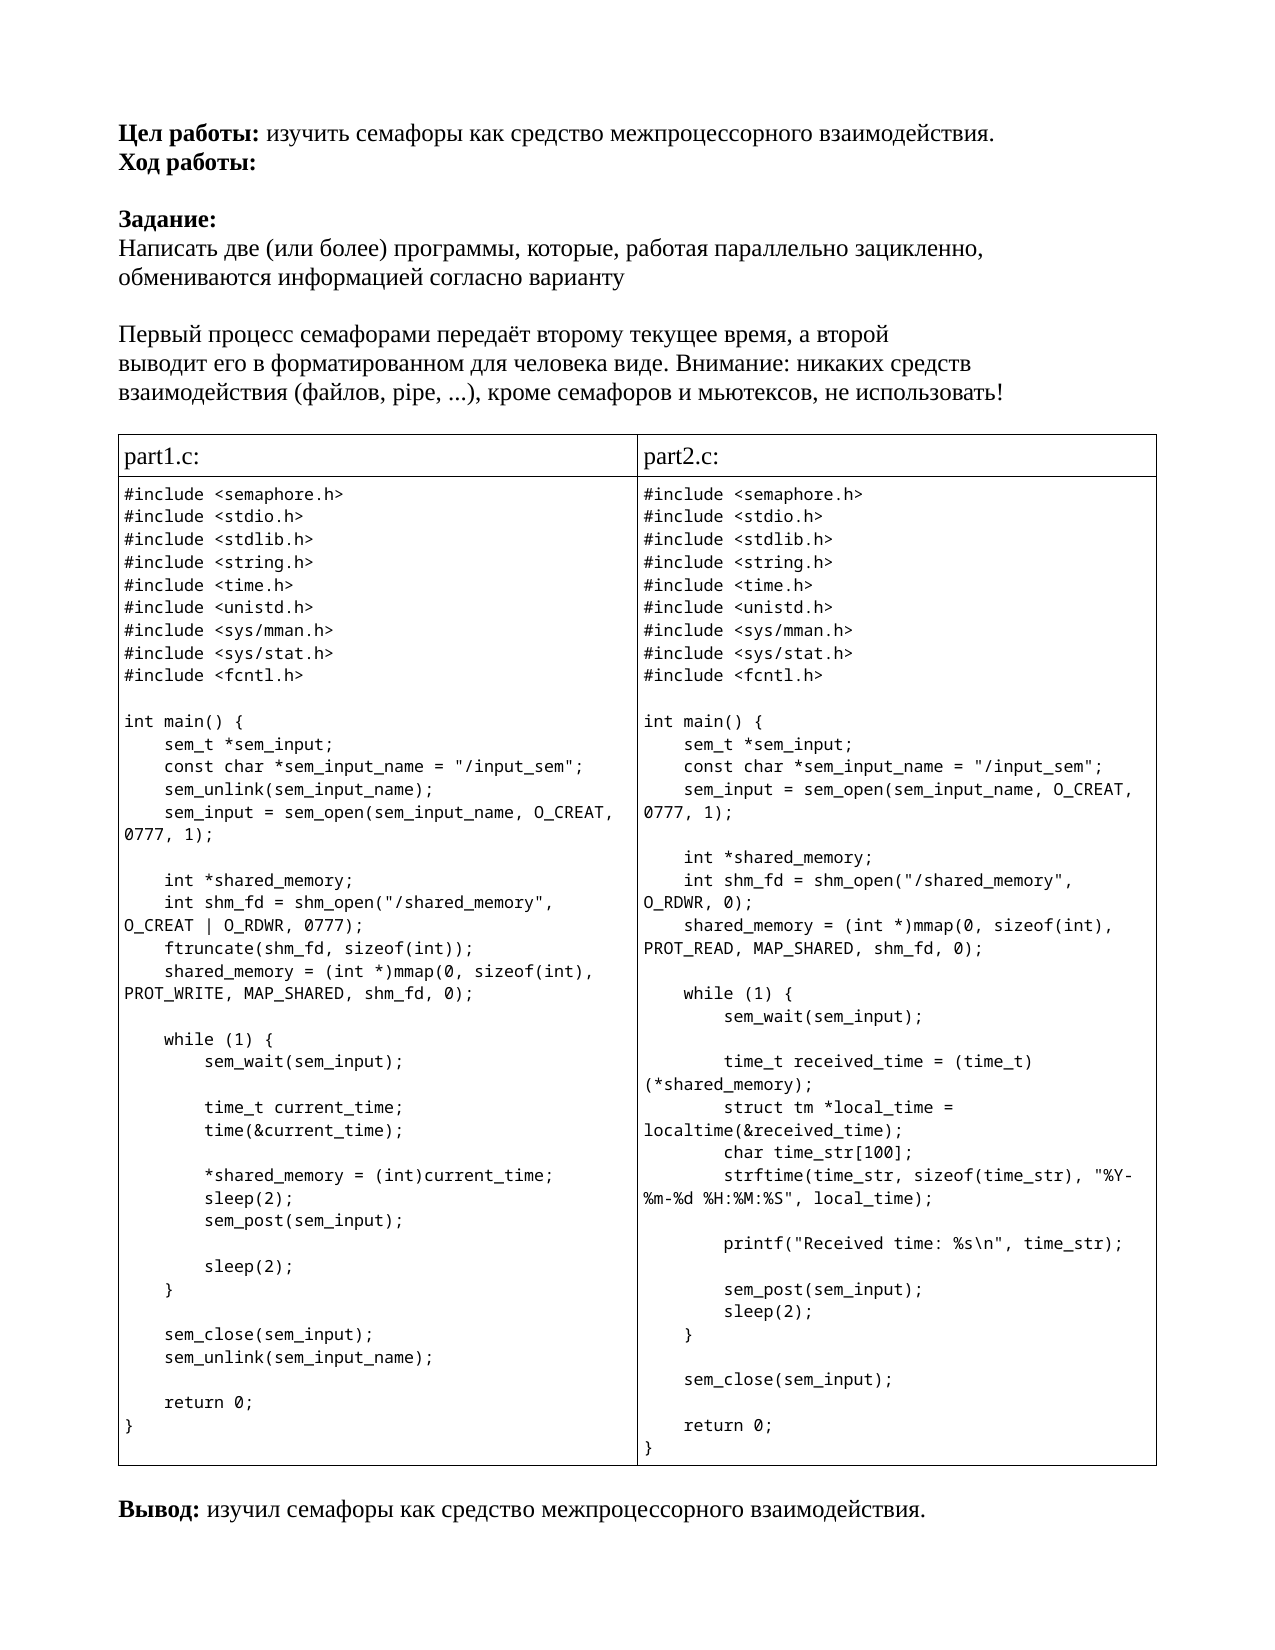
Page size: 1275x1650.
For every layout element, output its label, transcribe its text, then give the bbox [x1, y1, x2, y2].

text Написать две (или более) программы, которые, работая параллельно зацикленно, [118, 233, 1157, 262]
text Первый процесс семафорами передаёт второму текущее время, а второй [118, 319, 1157, 348]
text Задание: [118, 204, 1157, 233]
text Ход работы: [118, 147, 1157, 176]
text выводит его в форматированном для человека виде. Внимание: никаких средств [118, 348, 1157, 377]
text взаимодействия (файлов, pipe, ...), кроме семафоров и мьютексов, не использовать! [118, 377, 1157, 406]
text Вывод: изучил семафоры как средствo межпроцессорного взаимодействия. [118, 1494, 1157, 1523]
table_header part1.c: [119, 435, 637, 476]
text обмениваются информацией согласно варианту [118, 262, 1157, 291]
text Цел работы: изучить семафоры как средство межпроцессорного взаимодействия. [118, 118, 1157, 147]
table_header part2.c: [638, 435, 1156, 476]
table_cell #include <semaphore.h> #include <stdio.h> #include <stdlib.h> #include <string.h> #include <time.h> #include <unistd.h> #include <sys/mman.h> #include <sys/stat.h> #include <fcntl.h> int main() { sem_t *sem_input; const char *sem_input_name = "/input_sem"; sem_input = sem_open(sem_input_name, O_CREAT, 0777, 1); int *shared_memory; int shm_fd = shm_open("/shared_memory", O_RDWR, 0); shared_memory = (int *)mmap(0, sizeof(int), PROT_READ, MAP_SHARED, shm_fd, 0); while (1) { sem_wait(sem_input); time_t received_time = (time_t)(*shared_memory); struct tm *local_time = localtime(&received_time); char time_str[100]; strftime(time_str, sizeof(time_str), "%Y-%m-%d %H:%M:%S", local_time); printf("Received time: %s\n", time_str); sem_post(sem_input); sleep(2); } sem_close(sem_input); return 0; } [638, 477, 1156, 1464]
table_cell #include <semaphore.h> #include <stdio.h> #include <stdlib.h> #include <string.h> #include <time.h> #include <unistd.h> #include <sys/mman.h> #include <sys/stat.h> #include <fcntl.h> int main() { sem_t *sem_input; const char *sem_input_name = "/input_sem"; sem_unlink(sem_input_name); sem_input = sem_open(sem_input_name, O_CREAT, 0777, 1); int *shared_memory; int shm_fd = shm_open("/shared_memory", O_CREAT | O_RDWR, 0777); ftruncate(shm_fd, sizeof(int)); shared_memory = (int *)mmap(0, sizeof(int), PROT_WRITE, MAP_SHARED, shm_fd, 0); while (1) { sem_wait(sem_input); time_t current_time; time(&current_time); *shared_memory = (int)current_time; sleep(2); sem_post(sem_input); sleep(2); } sem_close(sem_input); sem_unlink(sem_input_name); return 0; } [119, 477, 637, 1464]
